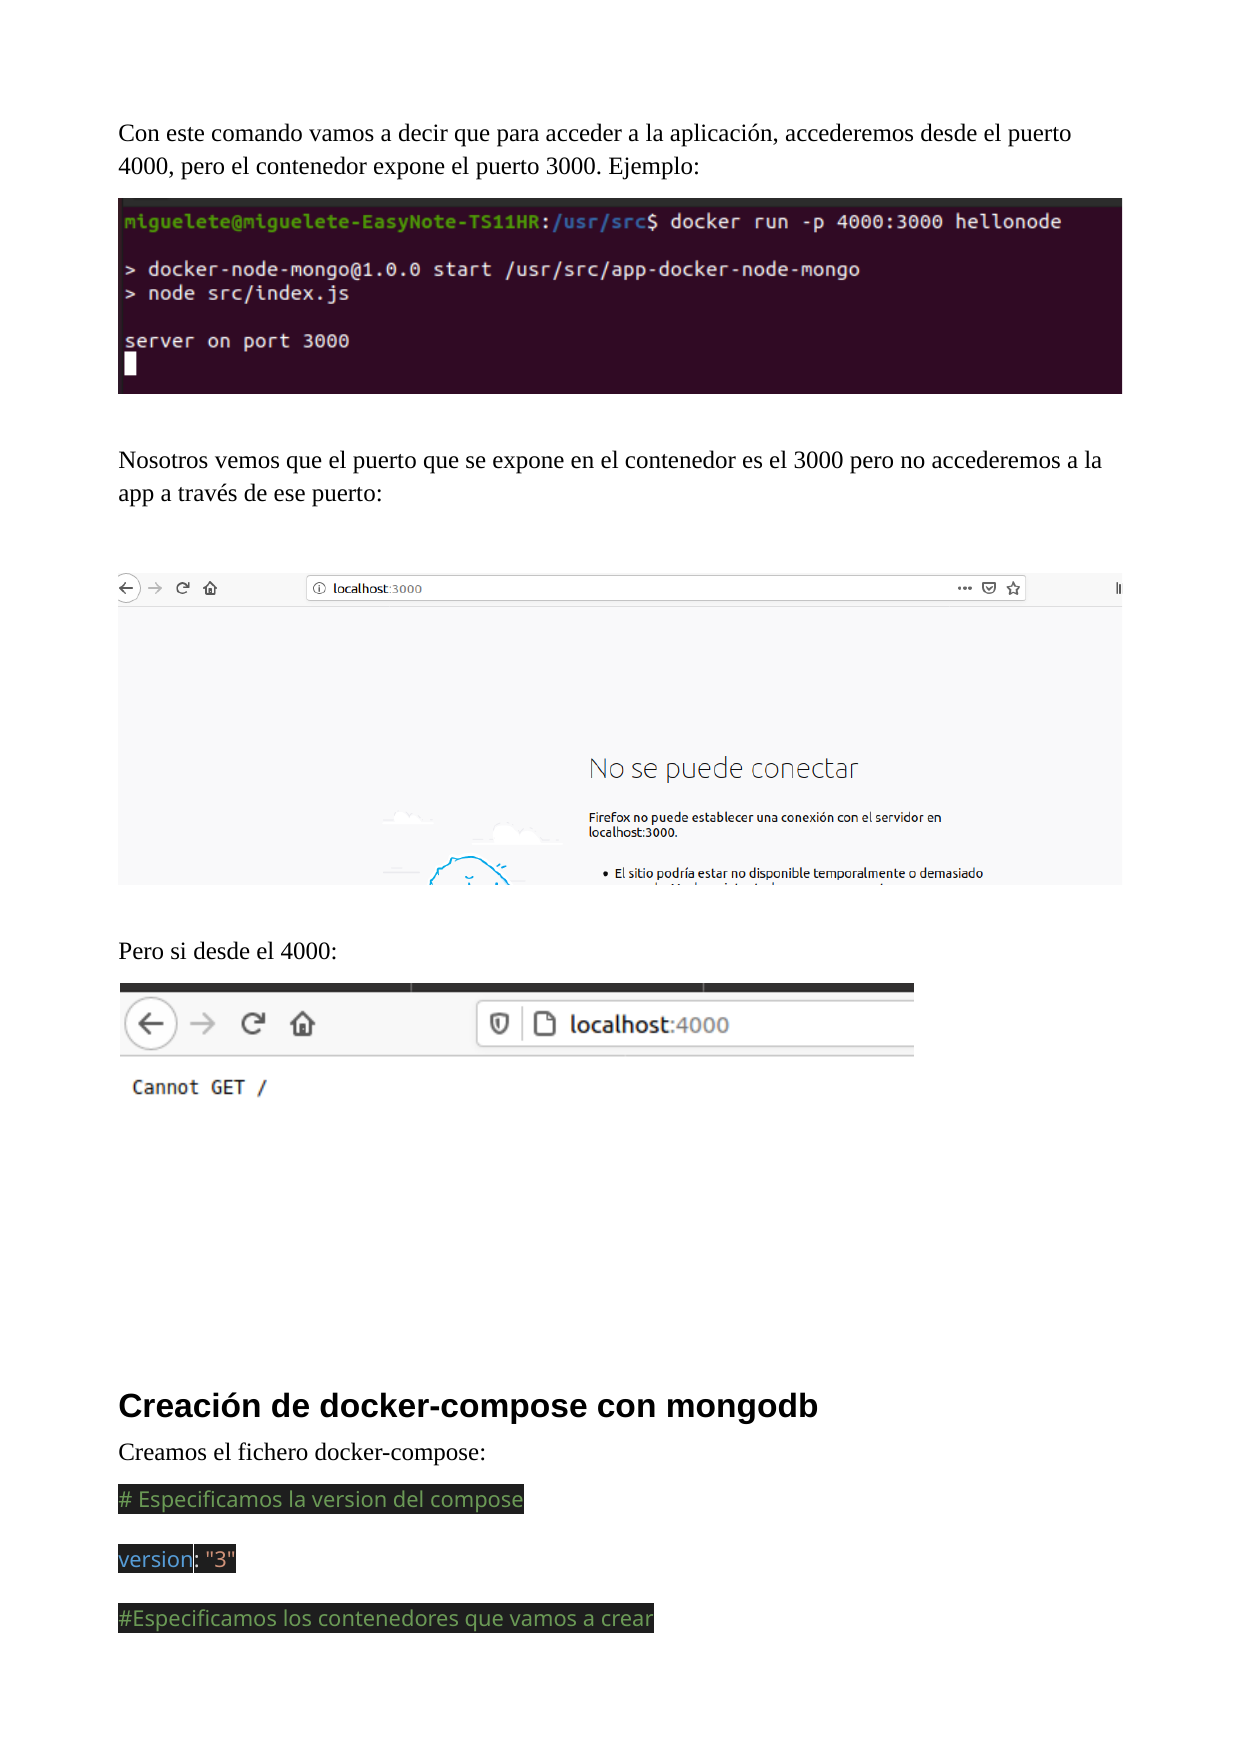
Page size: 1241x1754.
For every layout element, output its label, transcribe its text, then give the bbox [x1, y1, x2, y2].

text Nosotros vemos que el puerto que se expone en el contenedor es el 3000 pero no accederemos a la app a través de ese puerto: [118, 446, 1122, 507]
picture [118, 198, 1123, 394]
picture [120, 983, 914, 1303]
text Pero si desde el 4000: [118, 936, 1122, 965]
text Con este comando vamos a decir que para acceder a la aplicación, accederemos desde el puerto 4000, pero el contenedor expone el puerto 3000. Ejemplo: [118, 118, 1122, 180]
text # Especificamos la version del compose [118, 1484, 1122, 1514]
picture [118, 573, 1123, 885]
text #Especificamos los contenedores que vamos a crear [118, 1603, 1122, 1633]
text Creamos el fichero docker-compose: [118, 1437, 1122, 1465]
subtitle Creación de docker-compose con mongodb [118, 1386, 1122, 1424]
text version: "3" [118, 1544, 1122, 1573]
